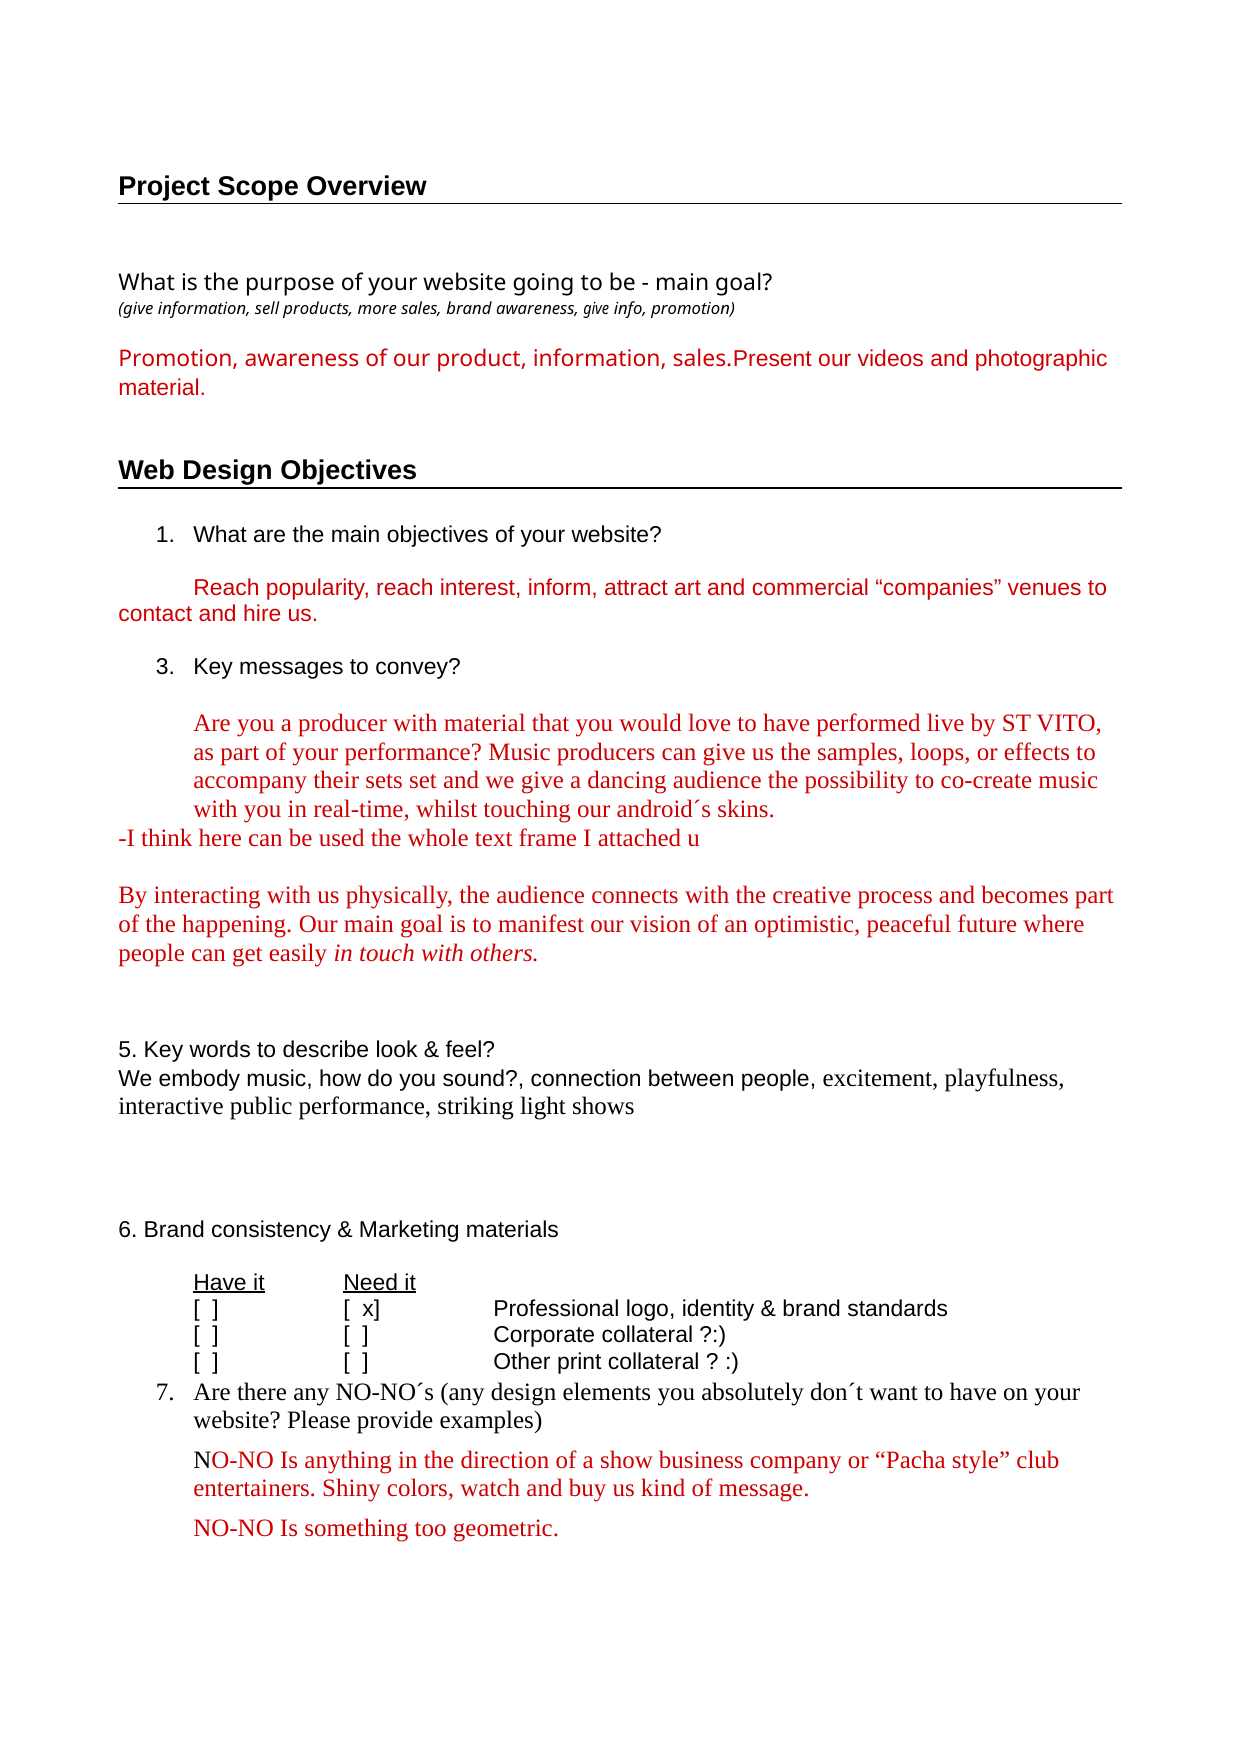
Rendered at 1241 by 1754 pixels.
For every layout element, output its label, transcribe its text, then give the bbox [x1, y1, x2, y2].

list Are you a producer with material that you would love to have performed live by ST VITO, as part of your performance? Music producers can give us the samples, loops, or effects to accompany their sets set and we give a dancing audience the possibility to co-create music with you in real-time, whilst touching our android´s skins. [156, 708, 1122, 823]
list Are there any NO-NO´s (any design elements you absolutely don´t want to have on your website? Please provide examples) [156, 1377, 1122, 1434]
list NO-NO Is anything in the direction of a show business company or “Pacha style” club entertainers. Shiny colors, watch and buy us kind of message. [156, 1445, 1122, 1502]
text [ ] [ ] Other print collateral ? :) [118, 1348, 1122, 1374]
list Key messages to convey? [156, 653, 1122, 679]
subtitle Project Scope Overview [118, 169, 1122, 203]
text -I think here can be used the whole text frame I attached u [118, 823, 1122, 852]
text 5. Key words to describe look & feel? [118, 1036, 1122, 1063]
text What is the purpose of your website going to be - main goal? [118, 266, 1124, 297]
list What are the main objectives of your website? [156, 521, 1122, 548]
text Reach popularity, reach interest, inform, attract art and commercial “companies” venues to contact and hire us. [118, 574, 1122, 627]
text [ ] [ ] Corporate collateral ?:) [118, 1321, 1122, 1348]
text Have it Need it [118, 1268, 1122, 1295]
text We embody music, how do you sound?, connection between people, excitement, playfulness, interactive public performance, striking light shows [118, 1063, 1122, 1120]
text By interacting with us physically, the audience connects with the creative process and becomes part of the happening. Our main goal is to manifest our vision of an optimistic, peaceful future where people can get easily in touch with others. [118, 881, 1122, 967]
text 6. Brand consistency & Marketing materials [118, 1216, 1122, 1242]
list NO-NO Is something too geometric. [156, 1513, 1122, 1541]
text Promotion, awareness of our product, information, sales.Present our videos and photographic material. [118, 342, 1124, 400]
text (give information, sell products, more sales, brand awareness, give info, promotion) [118, 297, 1124, 320]
subtitle Web Design Objectives [118, 454, 1122, 487]
text [ ] [ x] Professional logo, identity & brand standards [118, 1295, 1122, 1321]
